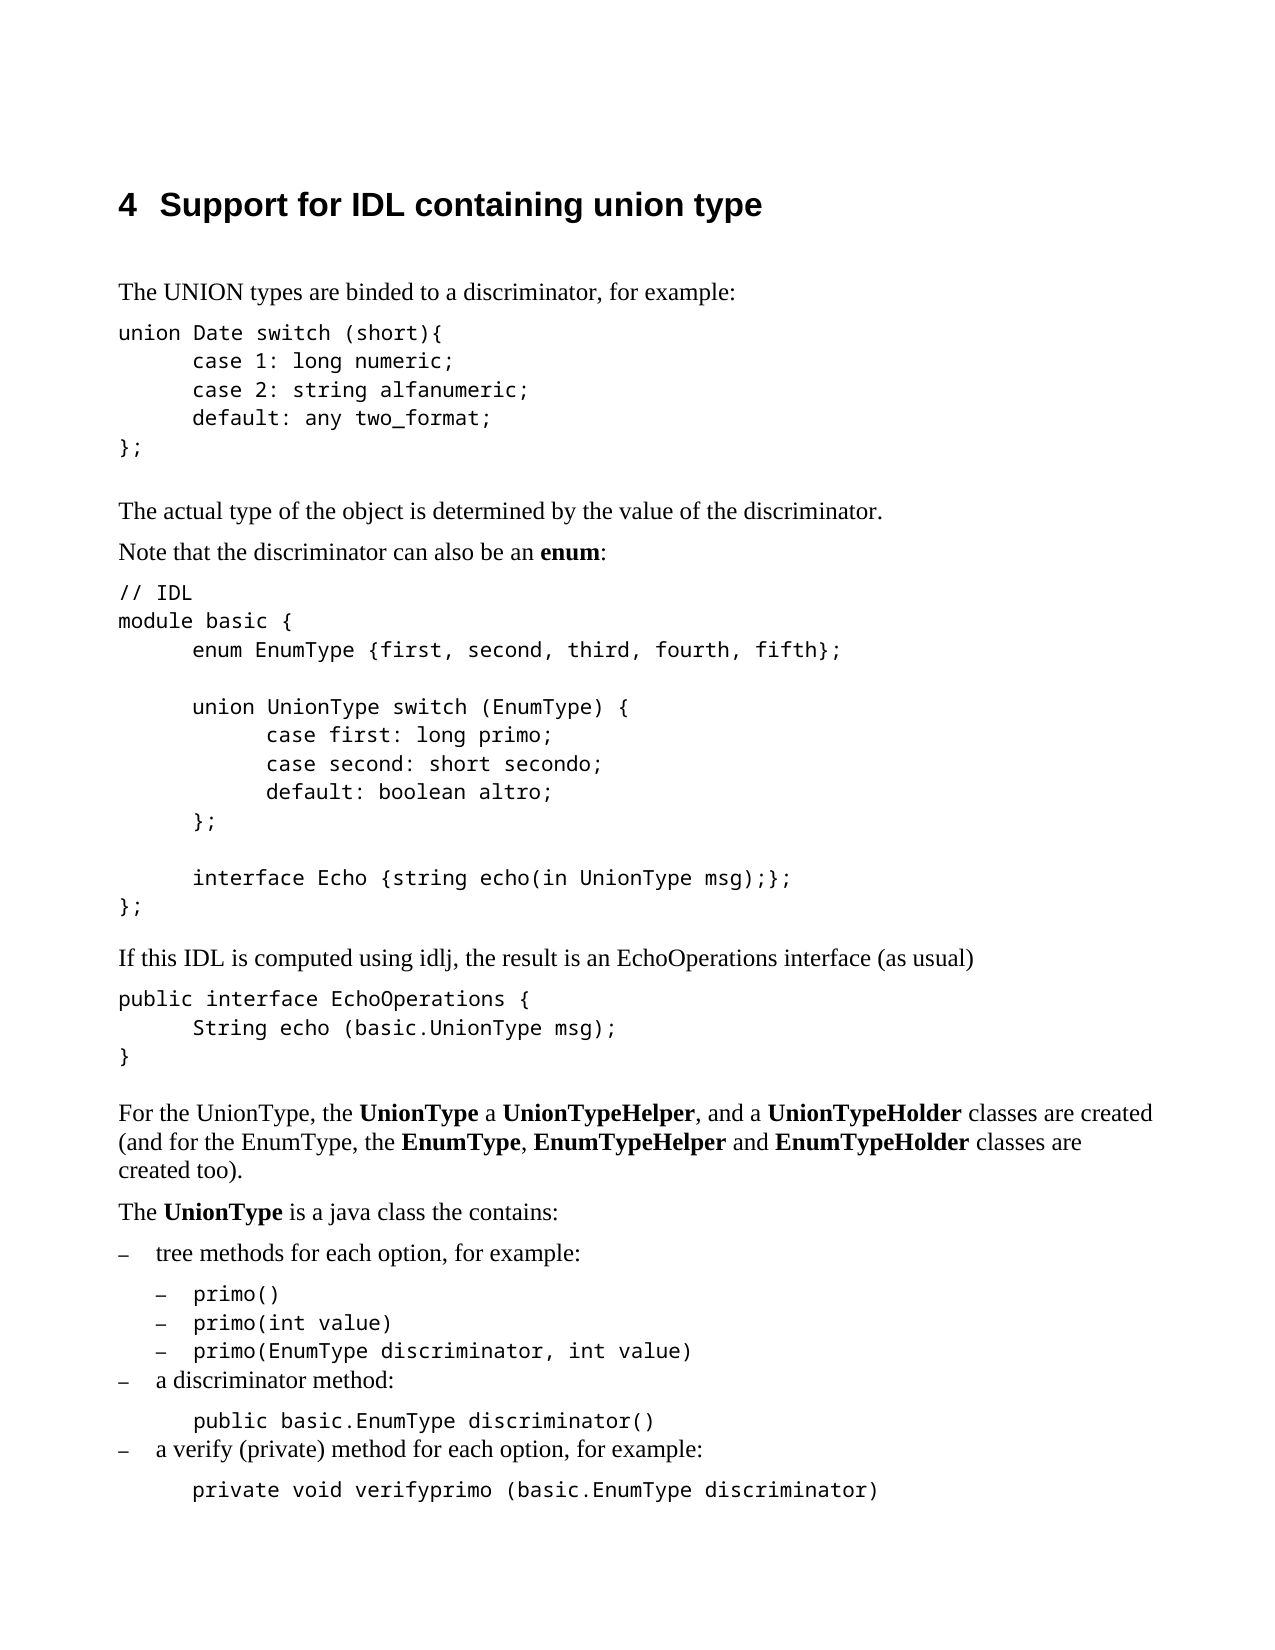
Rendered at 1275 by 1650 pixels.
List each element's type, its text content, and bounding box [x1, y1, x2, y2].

text }; [118, 891, 1157, 919]
text case 1: long numeric; [118, 346, 1157, 375]
text For the UnionType, the UnionType a UnionTypeHelper, and a UnionTypeHolder classes are created (and for the EnumType, the EnumType, EnumTypeHelper and EnumTypeHolder classes are created too). [118, 1098, 1157, 1184]
text }; [118, 432, 1157, 460]
list a discriminator method: [118, 1365, 1157, 1393]
text union Date switch (short){ [118, 318, 1157, 346]
text private void verifyprimo (basic.EnumType discriminator) [192, 1476, 1157, 1504]
text case second: short secondo; [118, 749, 1157, 777]
text module basic { [118, 607, 1157, 635]
list tree methods for each option, for example: [118, 1238, 1157, 1267]
text If this IDL is computed using idlj, the result is an EchoOperations interface (as usual) [118, 943, 1157, 972]
text public interface EchoOperations { [118, 984, 1157, 1013]
text // IDL [118, 578, 1157, 607]
list primo(int value) [156, 1308, 1157, 1336]
list primo(EnumType discriminator, int value) [156, 1336, 1157, 1365]
text The UnionType is a java class the contains: [118, 1197, 1157, 1226]
list public basic.EnumType discriminator() [118, 1406, 1157, 1434]
text }; [118, 806, 1157, 834]
text The actual type of the object is determined by the value of the discriminator. [118, 496, 1157, 524]
text default: any two_format; [118, 403, 1157, 432]
list primo() [156, 1279, 1157, 1308]
text String echo (basic.UnionType msg); [118, 1013, 1157, 1041]
text interface Echo {string echo(in UnionType msg);}; [118, 863, 1157, 891]
text enum EnumType {first, second, third, fourth, fifth}; [118, 635, 1157, 663]
text union UnionType switch (EnumType) { [118, 692, 1157, 720]
subtitle Support for IDL containing union type [118, 184, 1157, 223]
text case 2: string alfanumeric; [118, 375, 1157, 403]
text case first: long primo; [118, 720, 1157, 749]
text default: boolean altro; [118, 777, 1157, 806]
text } [118, 1041, 1157, 1070]
list a verify (private) method for each option, for example: [118, 1434, 1157, 1463]
text The UNION types are binded to a discriminator, for example: [118, 277, 1157, 306]
text Note that the discriminator can also be an enum: [118, 537, 1157, 566]
